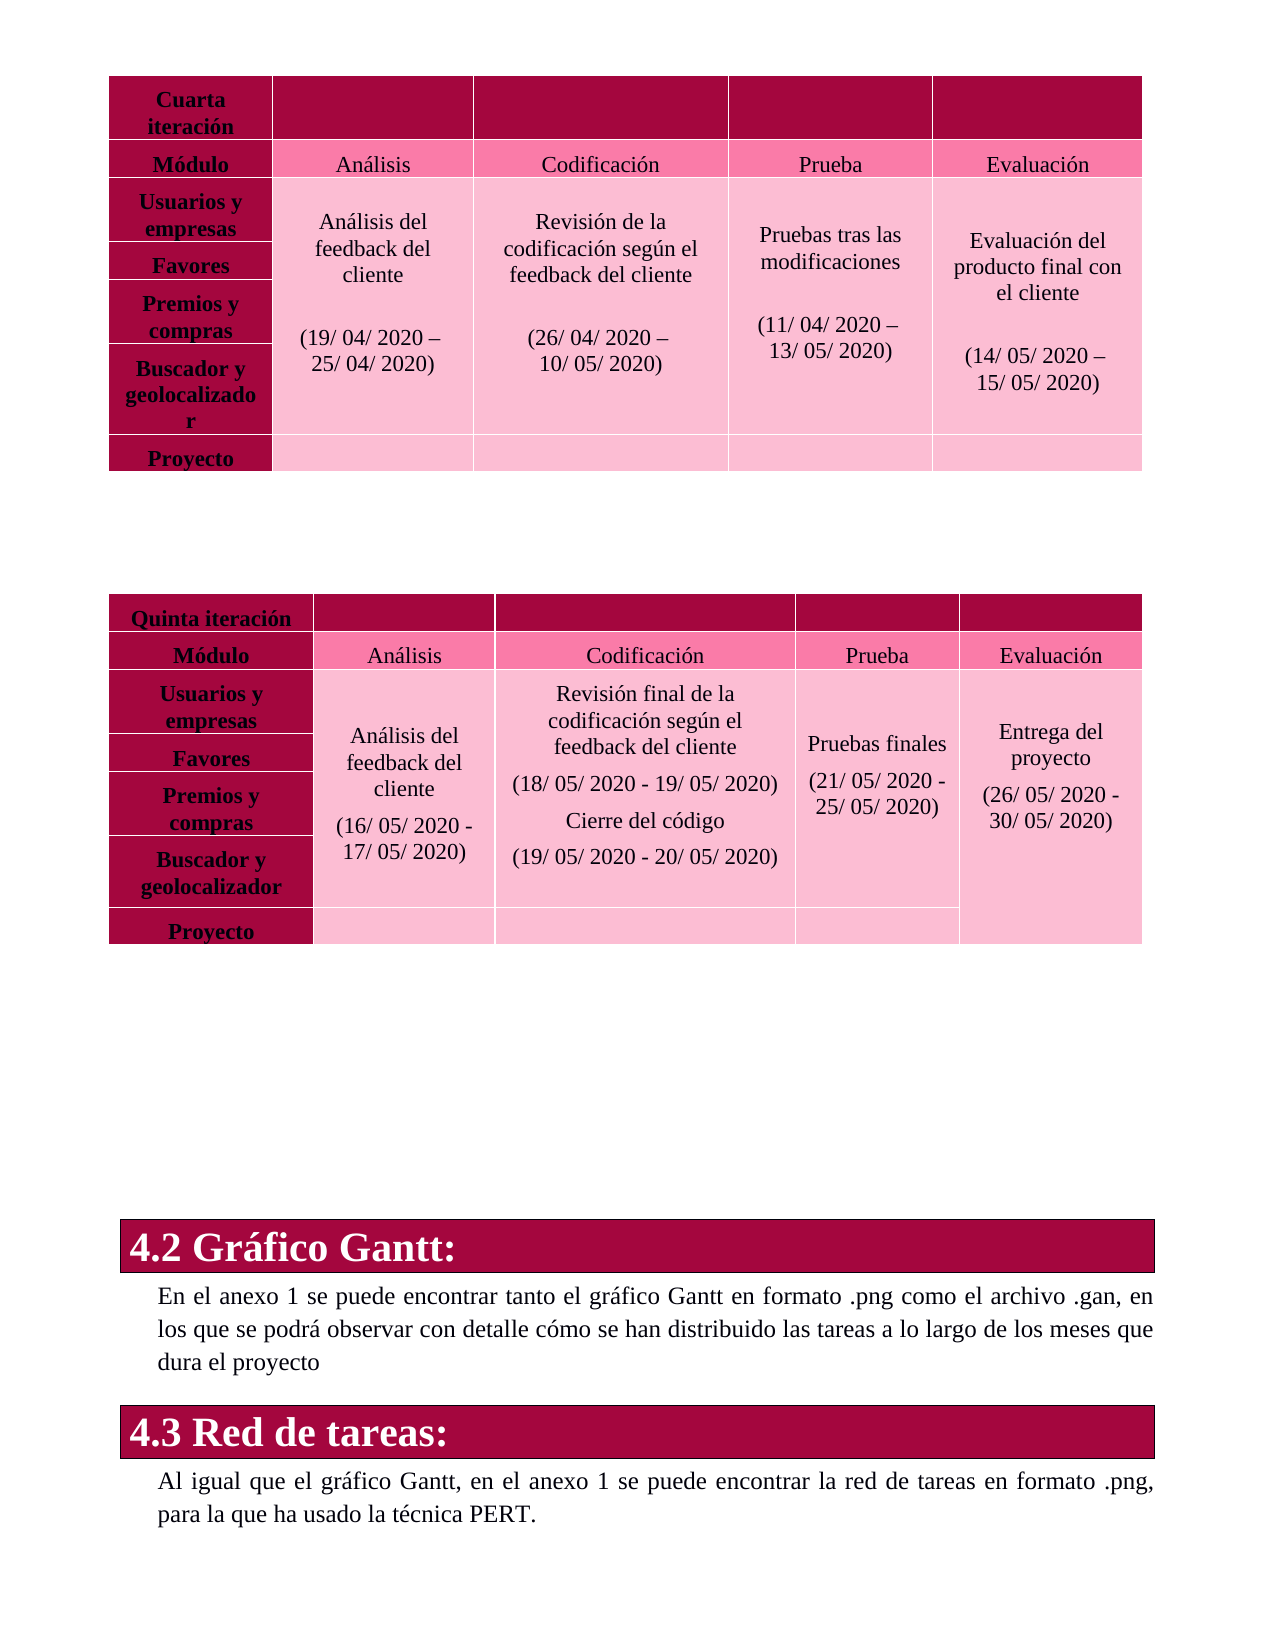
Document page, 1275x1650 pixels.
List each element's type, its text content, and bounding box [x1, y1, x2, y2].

table_cell [933, 435, 1142, 471]
table_cell Proyecto [109, 908, 313, 944]
table_header [496, 594, 795, 631]
table_cell [729, 435, 932, 471]
table_cell Evaluación del producto final con el cliente (14/ 05/ 2020 – 15/ 05/ 2020) [933, 178, 1142, 434]
subtitle 4.2 Gráfico Gantt: [121, 1220, 1154, 1272]
table_cell [796, 908, 959, 944]
subtitle Al igual que el gráfico Gantt, en el anexo 1 se puede encontrar la red de tareas en formato .png, para la que ha usado la técnica PERT. [157, 1466, 1155, 1528]
table_cell [273, 435, 473, 471]
subtitle 4.3 Red de tareas: [121, 1406, 1154, 1458]
table_header [474, 76, 728, 139]
table_cell Premios y compras [109, 772, 313, 835]
table_header [273, 76, 473, 139]
table_cell Proyecto [109, 435, 272, 471]
table_cell Prueba [796, 632, 959, 669]
table_cell Premios y compras [109, 280, 272, 343]
table_cell Usuarios y empresas [109, 670, 313, 733]
table_cell Pruebas finales (21/ 05/ 2020 - 25/ 05/ 2020) [796, 670, 959, 907]
table_cell Prueba [729, 140, 932, 177]
table_cell [496, 908, 795, 944]
table_cell Pruebas tras las modificaciones (11/ 04/ 2020 – 13/ 05/ 2020) [729, 178, 932, 434]
table_header [729, 76, 932, 139]
table_header [933, 76, 1142, 139]
table_cell Análisis [273, 140, 473, 177]
table_header Quinta iteración [109, 594, 313, 631]
table_cell Codificación [496, 632, 795, 669]
table_cell Evaluación [960, 632, 1142, 669]
table_cell Revisión de la codificación según el feedback del cliente (26/ 04/ 2020 – 10/ 05/ 2020) [474, 178, 728, 434]
table_header [314, 594, 494, 631]
table_cell Módulo [109, 632, 313, 669]
table_header [796, 594, 959, 631]
table_cell Favores [109, 242, 272, 279]
table_cell Análisis del feedback del cliente (16/ 05/ 2020 - 17/ 05/ 2020) [314, 670, 494, 907]
table_cell Codificación [474, 140, 728, 177]
table_cell Análisis [314, 632, 494, 669]
table_header Cuarta iteración [109, 76, 272, 139]
table_cell Módulo [109, 140, 272, 177]
table_cell Análisis del feedback del cliente (19/ 04/ 2020 – 25/ 04/ 2020) [273, 178, 473, 434]
subtitle En el anexo 1 se puede encontrar tanto el gráfico Gantt en formato .png como el archivo .gan, en los que se podrá observar con detalle cómo se han distribuido las tareas a lo largo de los meses que dura el proyecto [157, 1281, 1155, 1376]
table_cell Evaluación [933, 140, 1142, 177]
table_cell [314, 908, 494, 944]
table_cell Usuarios y empresas [109, 178, 272, 241]
table_header [960, 594, 1142, 631]
table_cell [474, 435, 728, 471]
table_cell Entrega del proyecto (26/ 05/ 2020 - 30/ 05/ 2020) [960, 670, 1142, 944]
table_cell Favores [109, 734, 313, 771]
table_cell Buscador y geolocalizador [109, 344, 272, 434]
table_cell Buscador y geolocalizador [109, 836, 313, 907]
table_cell Revisión final de la codificación según el feedback del cliente (18/ 05/ 2020 - 19/ 05/ 2020) Cierre del código (19/ 05/ 2020 - 20/ 05/ 2020) [496, 670, 795, 907]
